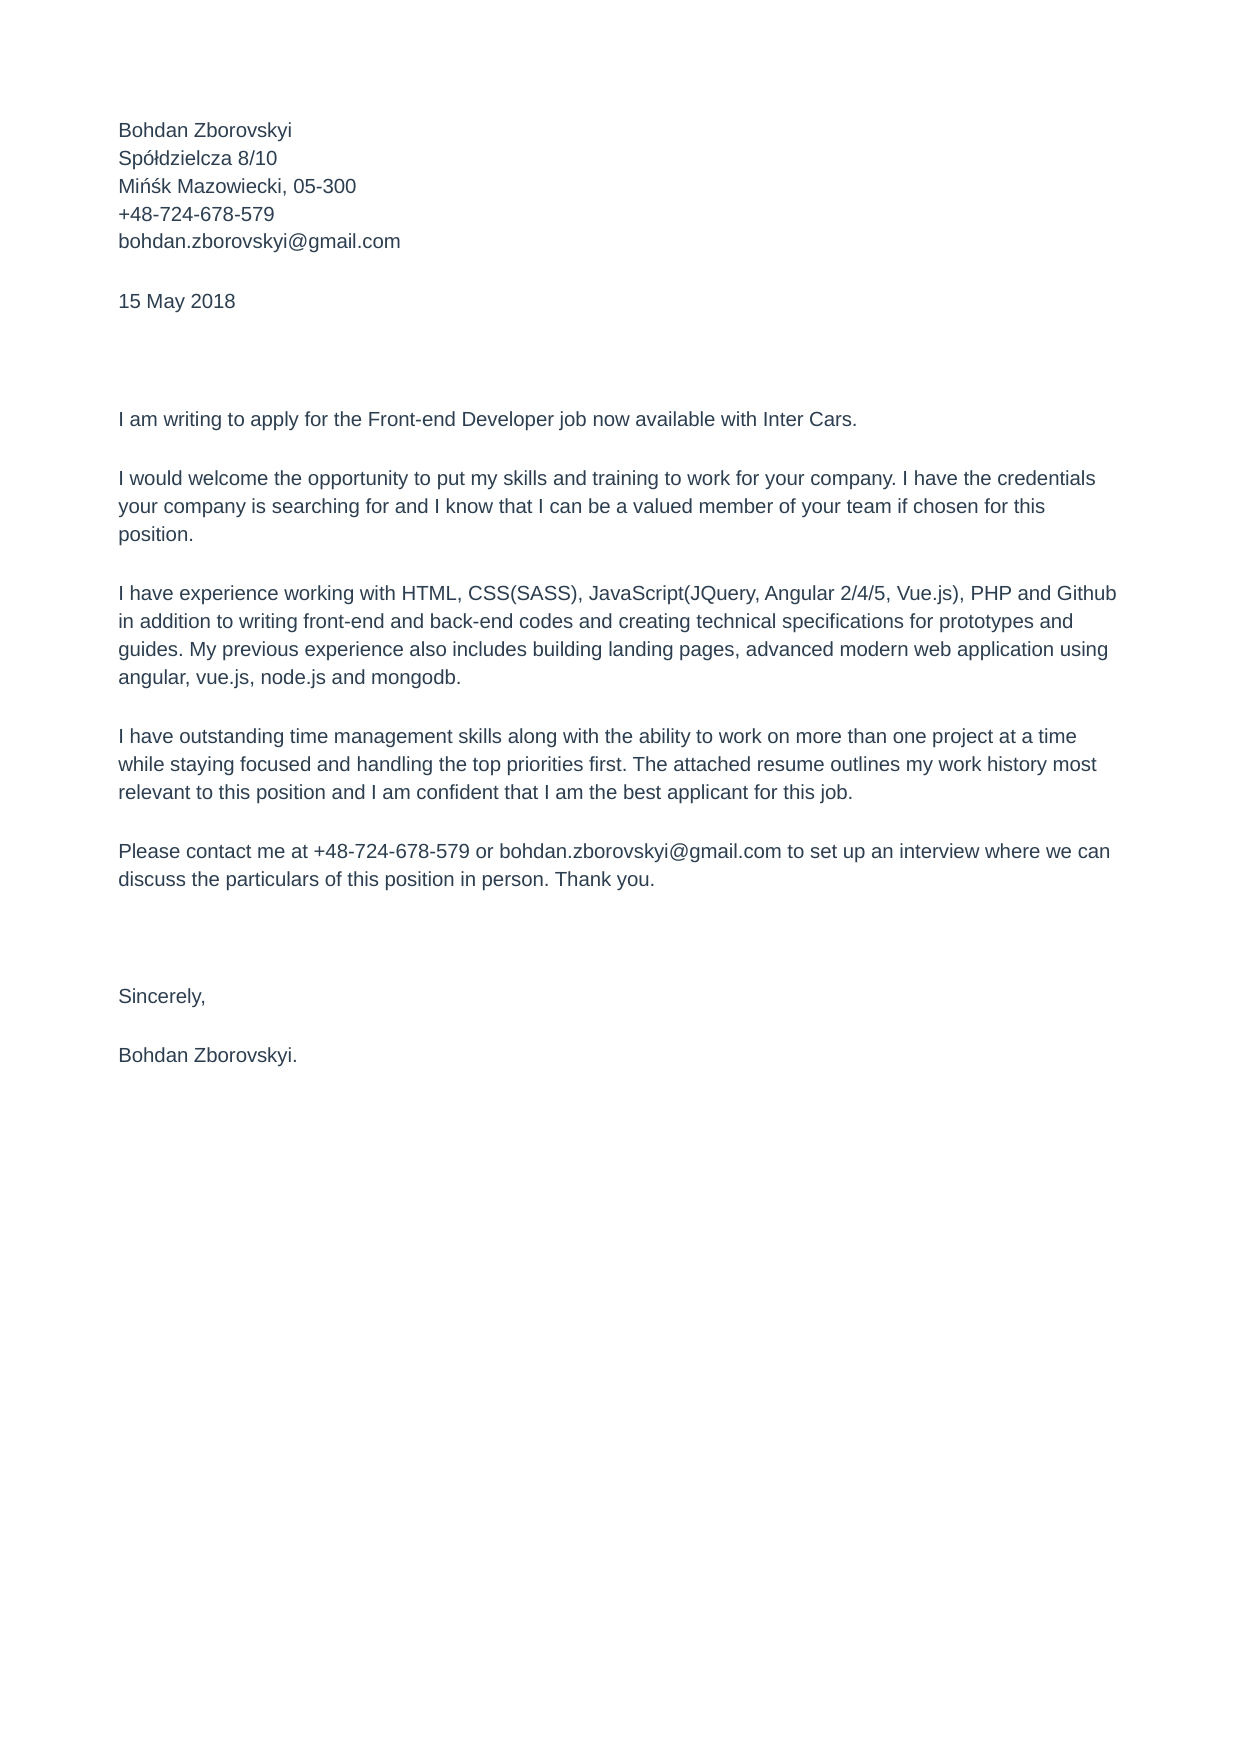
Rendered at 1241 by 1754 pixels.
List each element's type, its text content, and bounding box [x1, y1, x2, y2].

text I am writing to apply for the Front-end Developer job now available with Inter Cars. [118, 407, 1122, 431]
text Bohdan Zborovskyi. [118, 1043, 1122, 1066]
text I would welcome the opportunity to put my skills and training to work for your company. I have the credentials your company is searching for and I know that I can be a valued member of your team if chosen for this position. [118, 466, 1122, 546]
text I have outstanding time management skills along with the ability to work on more than one project at a time while staying focused and handling the top priorities first. The attached resume outlines my work history most relevant to this position and I am confident that I am the best applicant for this job. [118, 724, 1122, 803]
text I have experience working with HTML, CSS(SASS), JavaScript(JQuery, Angular 2/4/5, Vue.js), PHP and Github in addition to writing front-end and back-end codes and creating technical specifications for prototypes and guides. My previous experience also includes building landing pages, advanced modern web application using angular, vue.js, node.js and mongodb. [118, 581, 1122, 688]
text Bohdan Zborovskyi Spółdzielcza 8/10 Mińśk Mazowiecki, 05-300 +48-724-678-579 bohdan.zborovskyi@gmail.com [118, 118, 1122, 253]
text 15 May 2018 [118, 289, 1122, 312]
text Sincerely, [118, 984, 1122, 1007]
text Please contact me at +48-724-678-579 or bohdan.zborovskyi@gmail.com to set up an interview where we can discuss the particulars of this position in person. Thank you. [118, 839, 1122, 891]
